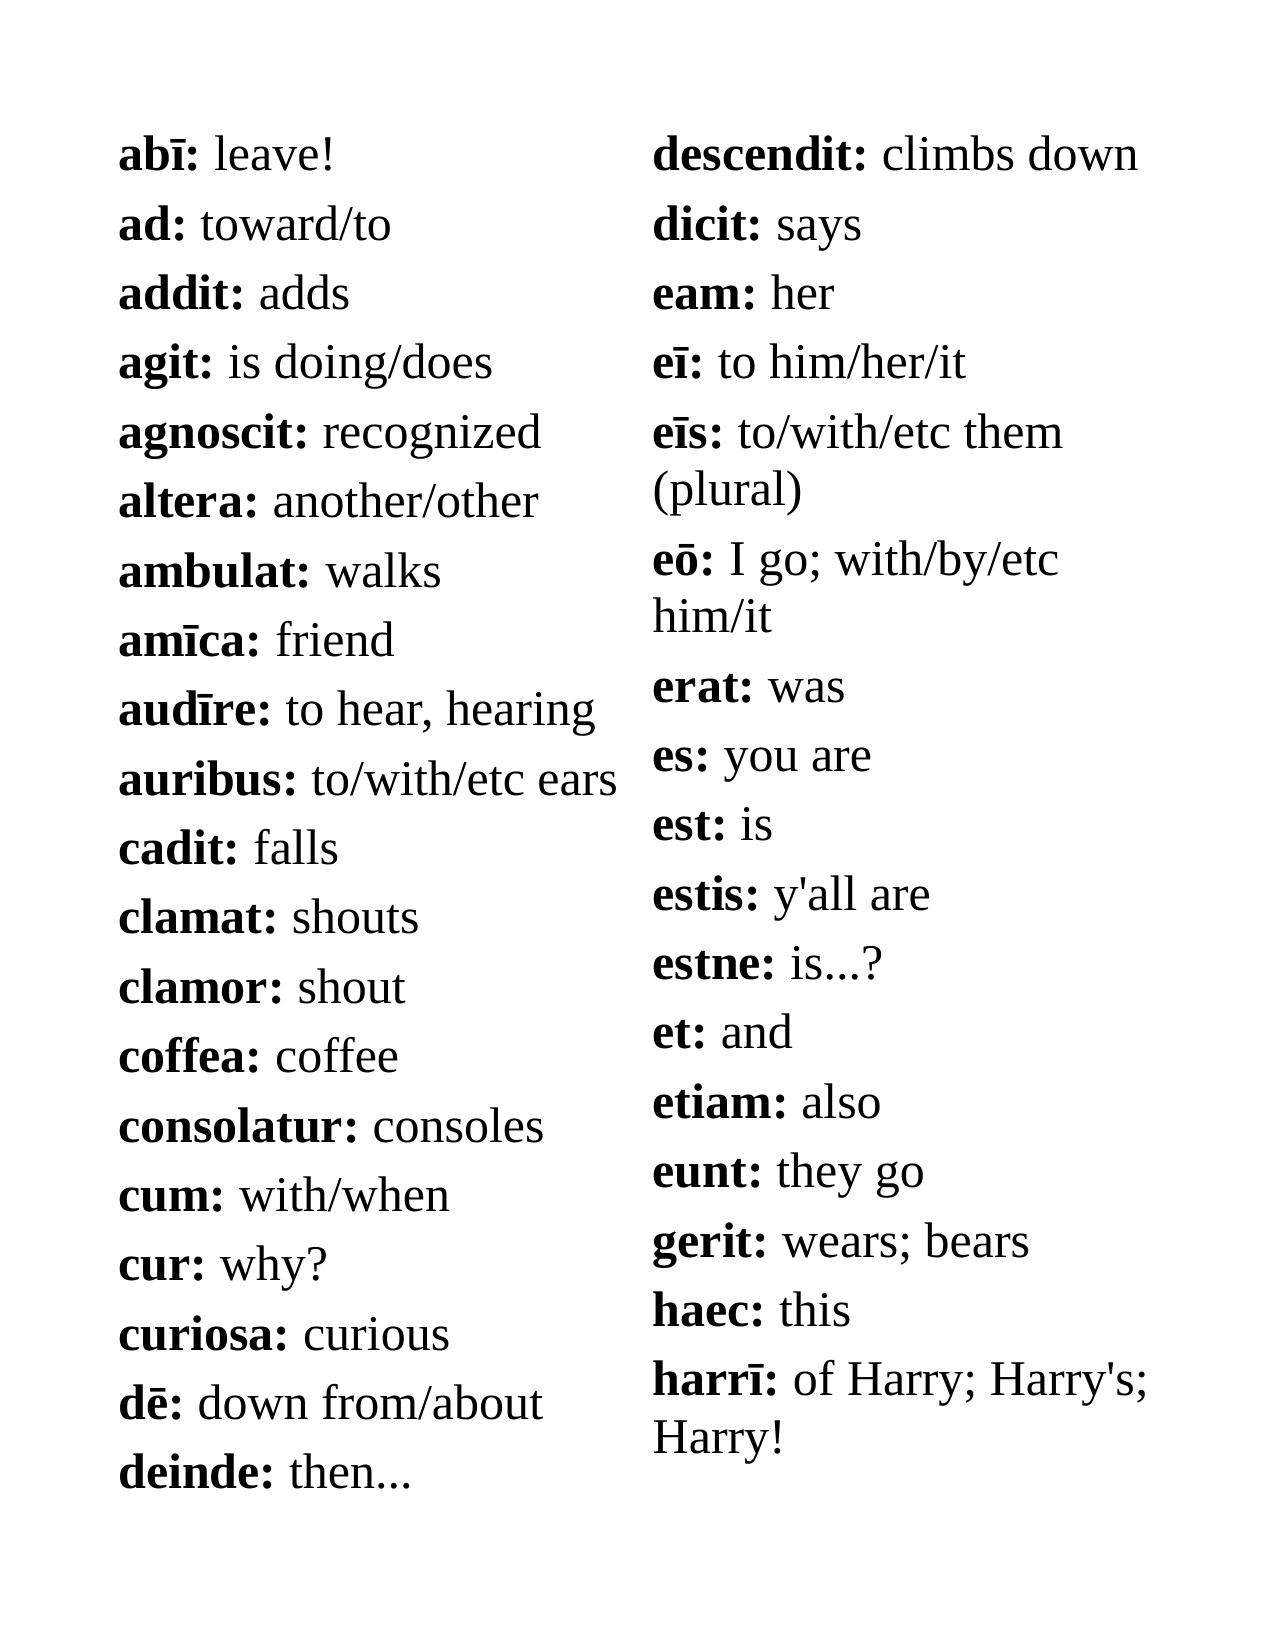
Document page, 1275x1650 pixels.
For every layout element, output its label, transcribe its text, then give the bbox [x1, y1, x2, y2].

text eīs: to/with/etc them (plural) [652, 402, 1157, 517]
text cadit: falls [118, 818, 622, 875]
text dē: down from/about [118, 1373, 622, 1430]
text harrī: of Harry; Harry's; Harry! [652, 1349, 1157, 1464]
text es: you are [652, 725, 1157, 782]
text audīre: to hear, hearing [118, 679, 622, 737]
text haec: this [652, 1280, 1157, 1337]
text ambulat: walks [118, 540, 622, 598]
text clamat: shouts [118, 887, 622, 945]
text auribus: to/with/etc ears [118, 748, 622, 806]
text etiam: also [652, 1072, 1157, 1129]
text agit: is doing/does [118, 332, 622, 390]
text eunt: they go [652, 1141, 1157, 1198]
text descendit: climbs down [652, 124, 1157, 182]
text eī: to him/her/it [652, 332, 1157, 390]
text cur: why? [118, 1234, 622, 1292]
text gerit: wears; bears [652, 1210, 1157, 1268]
text clamor: shout [118, 957, 622, 1014]
text agnoscit: recognized [118, 402, 622, 459]
text coffea: coffee [118, 1026, 622, 1083]
text estis: y'all are [652, 863, 1157, 921]
text et: and [652, 1002, 1157, 1060]
text cum: with/when [118, 1165, 622, 1222]
text deinde: then... [118, 1442, 622, 1500]
text addit: adds [118, 263, 622, 320]
text eō: I go; with/by/etc him/it [652, 528, 1157, 643]
text dicit: says [652, 193, 1157, 251]
text altera: another/other [118, 471, 622, 528]
text amīca: friend [118, 610, 622, 667]
text curiosa: curious [118, 1303, 622, 1361]
text abī: leave! [118, 124, 622, 182]
text estne: is...? [652, 933, 1157, 990]
text ad: toward/to [118, 193, 622, 251]
text erat: was [652, 655, 1157, 713]
text consolatur: consoles [118, 1095, 622, 1153]
text eam: her [652, 263, 1157, 320]
text est: is [652, 794, 1157, 852]
